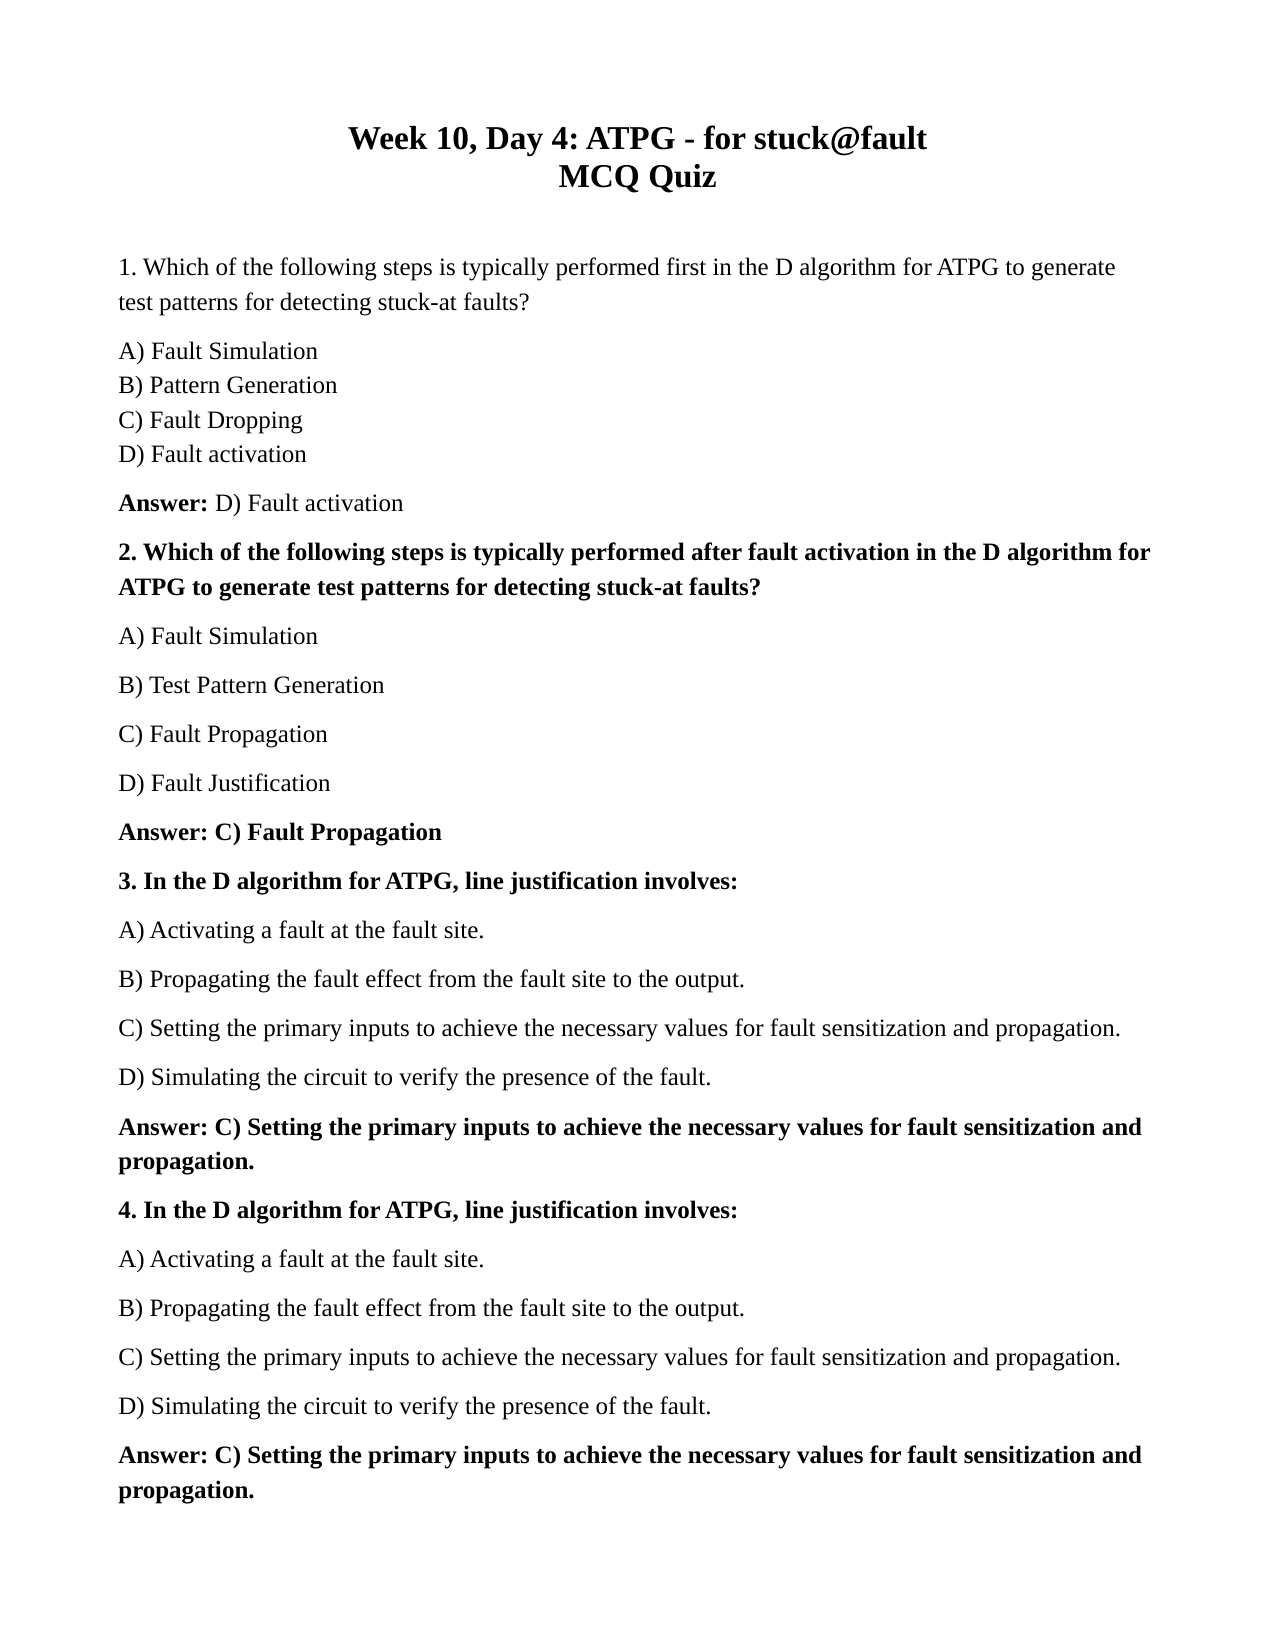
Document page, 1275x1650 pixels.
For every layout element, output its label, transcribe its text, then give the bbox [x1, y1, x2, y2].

text Answer: D) Fault activation [118, 488, 1157, 517]
text 2. Which of the following steps is typically performed after fault activation in the D algorithm for ATPG to generate test patterns for detecting stuck-at faults? [118, 537, 1157, 601]
text A) Fault Simulation B) Pattern Generation C) Fault Dropping D) Fault activation [118, 336, 1157, 468]
text Answer: C) Fault Propagation [118, 817, 1157, 846]
text B) Propagating the fault effect from the fault site to the output. [118, 1293, 1157, 1322]
text Week 10, Day 4: ATPG - for stuck@fault [118, 118, 1157, 156]
text B) Test Pattern Generation [118, 670, 1157, 699]
text D) Fault Justification [118, 768, 1157, 797]
text A) Fault Simulation [118, 621, 1157, 650]
text Answer: C) Setting the primary inputs to achieve the necessary values for fault sensitization and propagation. [118, 1440, 1157, 1504]
text D) Simulating the circuit to verify the presence of the fault. [118, 1391, 1157, 1420]
text MCQ Quiz [118, 156, 1157, 195]
text D) Simulating the circuit to verify the presence of the fault. [118, 1062, 1157, 1091]
text Answer: C) Setting the primary inputs to achieve the necessary values for fault sensitization and propagation. [118, 1112, 1157, 1175]
text 3. In the D algorithm for ATPG, line justification involves: [118, 866, 1157, 895]
text C) Fault Propagation [118, 719, 1157, 748]
text A) Activating a fault at the fault site. [118, 915, 1157, 944]
text A) Activating a fault at the fault site. [118, 1244, 1157, 1273]
text C) Setting the primary inputs to achieve the necessary values for fault sensitization and propagation. [118, 1342, 1157, 1371]
text 4. In the D algorithm for ATPG, line justification involves: [118, 1195, 1157, 1224]
text C) Setting the primary inputs to achieve the necessary values for fault sensitization and propagation. [118, 1013, 1157, 1042]
text 1. Which of the following steps is typically performed first in the D algorithm for ATPG to generate test patterns for detecting stuck-at faults? [118, 252, 1157, 316]
text B) Propagating the fault effect from the fault site to the output. [118, 964, 1157, 993]
